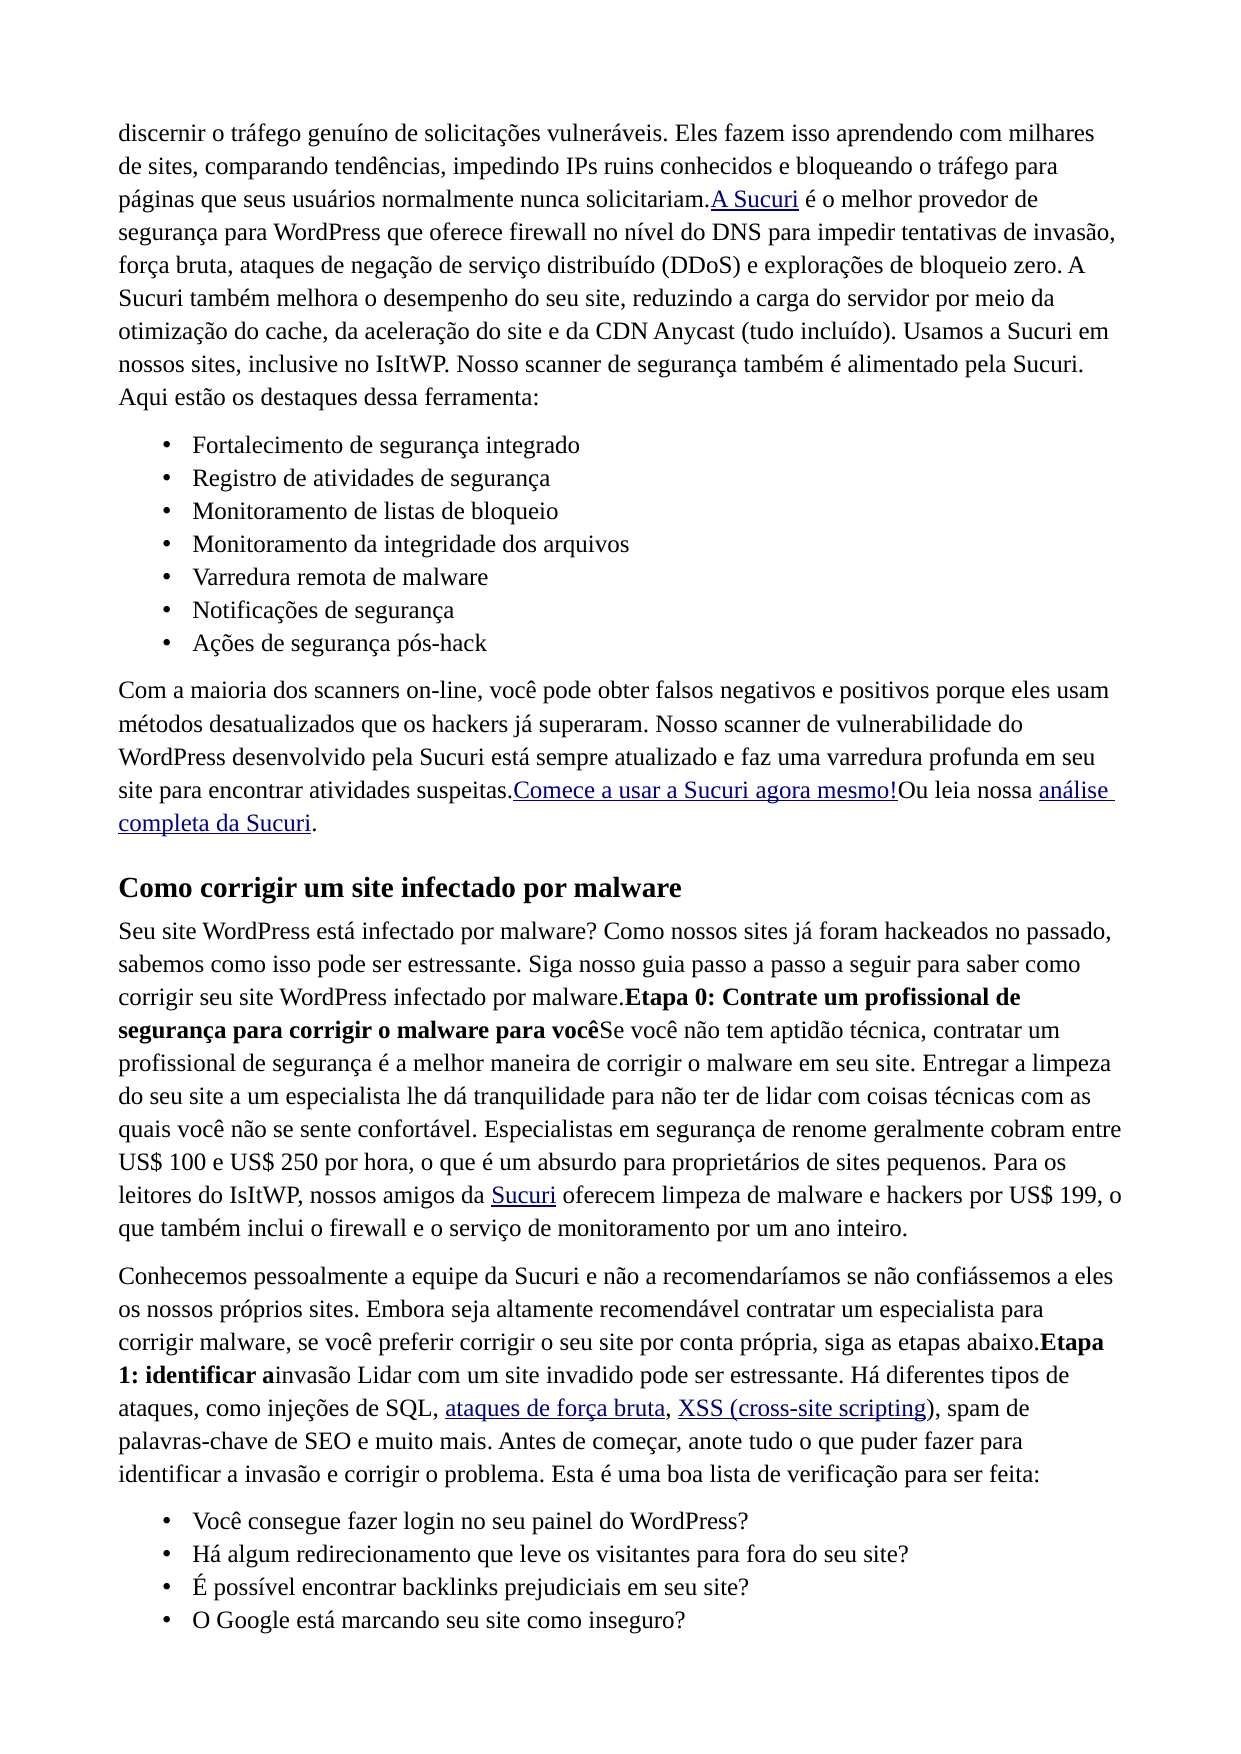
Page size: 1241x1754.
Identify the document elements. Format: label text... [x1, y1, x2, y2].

list É possível encontrar backlinks prejudiciais em seu site? [162, 1572, 1122, 1601]
text Com a maioria dos scanners on-line, você pode obter falsos negativos e positivos porque eles usam métodos desatualizados que os hackers já superaram. Nosso scanner de vulnerabilidade do WordPress desenvolvido pela Sucuri está sempre atualizado e faz uma varredura profunda em seu site para encontrar atividades suspeitas.Comece a usar a Sucuri agora mesmo!Ou leia nossa análise completa da Sucuri. [118, 676, 1122, 836]
list Ações de segurança pós-hack [162, 628, 1122, 657]
list Monitoramento de listas de bloqueio [162, 496, 1122, 525]
text Seu site WordPress está infectado por malware? Como nossos sites já foram hackeados no passado, sabemos como isso pode ser estressante. Siga nosso guia passo a passo a seguir para saber como corrigir seu site WordPress infectado por malware.Etapa 0: Contrate um profissional de segurança para corrigir o malware para vocêSe você não tem aptidão técnica, contratar um profissional de segurança é a melhor maneira de corrigir o malware em seu site. Entregar a limpeza do seu site a um especialista lhe dá tranquilidade para não ter de lidar com coisas técnicas com as quais você não se sente confortável. Especialistas em segurança de renome geralmente cobram entre US$ 100 e US$ 250 por hora, o que é um absurdo para proprietários de sites pequenos. Para os leitores do IsItWP, nossos amigos da Sucuri oferecem limpeza de malware e hackers por US$ 199, o que também inclui o firewall e o serviço de monitoramento por um ano inteiro. [118, 916, 1122, 1242]
list Notificações de segurança [162, 595, 1122, 624]
list Monitoramento da integridade dos arquivos [162, 529, 1122, 558]
list O Google está marcando seu site como inseguro? [162, 1606, 1122, 1634]
text Conhecemos pessoalmente a equipe da Sucuri e não a recomendaríamos se não confiássemos a eles os nossos próprios sites. Embora seja altamente recomendável contratar um especialista para corrigir malware, se você preferir corrigir o seu site por conta própria, siga as etapas abaixo.Etapa 1: identificar ainvasão Lidar com um site invadido pode ser estressante. Há diferentes tipos de ataques, como injeções de SQL, ataques de força bruta, XSS (cross-site scripting), spam de palavras-chave de SEO e muito mais. Antes de começar, anote tudo o que puder fazer para identificar a invasão e corrigir o problema. Esta é uma boa lista de verificação para ser feita: [118, 1261, 1122, 1488]
list Você consegue fazer login no seu painel do WordPress? [162, 1506, 1122, 1535]
subtitle Como corrigir um site infectado por malware [118, 870, 1122, 903]
list Varredura remota de malware [162, 562, 1122, 591]
text discernir o tráfego genuíno de solicitações vulneráveis. Eles fazem isso aprendendo com milhares de sites, comparando tendências, impedindo IPs ruins conhecidos e bloqueando o tráfego para páginas que seus usuários normalmente nunca solicitariam.A Sucuri é o melhor provedor de segurança para WordPress que oferece firewall no nível do DNS para impedir tentativas de invasão, força bruta, ataques de negação de serviço distribuído (DDoS) e explorações de bloqueio zero. A Sucuri também melhora o desempenho do seu site, reduzindo a carga do servidor por meio da otimização do cache, da aceleração do site e da CDN Anycast (tudo incluído). Usamos a Sucuri em nossos sites, inclusive no IsItWP. Nosso scanner de segurança também é alimentado pela Sucuri. Aqui estão os destaques dessa ferramenta: [118, 118, 1122, 411]
list Fortalecimento de segurança integrado [162, 430, 1122, 459]
list Registro de atividades de segurança [162, 463, 1122, 492]
list Há algum redirecionamento que leve os visitantes para fora do seu site? [162, 1539, 1122, 1568]
